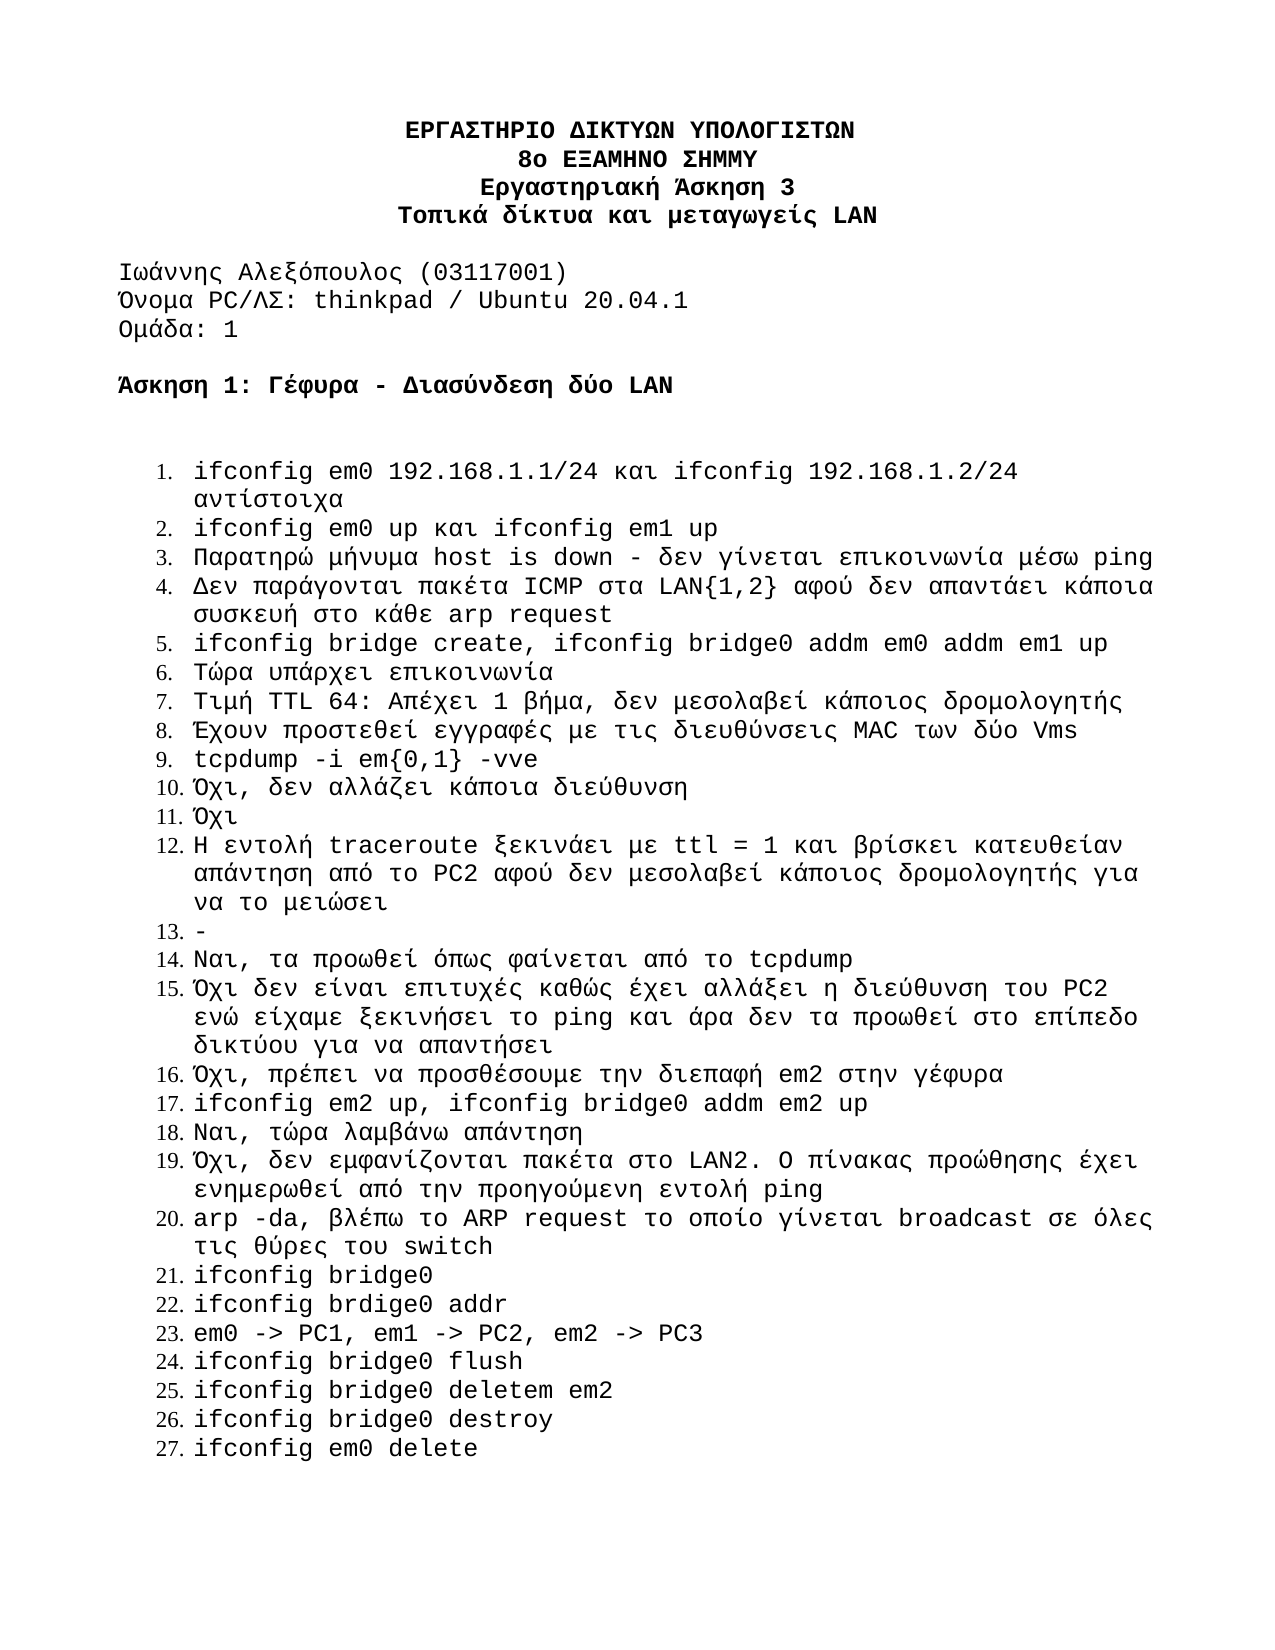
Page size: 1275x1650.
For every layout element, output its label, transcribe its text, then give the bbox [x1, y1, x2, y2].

list Η εντολή traceroute ξεκινάει με ttl = 1 και βρίσκει κατευθείαν απάντηση από το PC2 αφού δεν μεσολαβεί κάποιος δρομολογητής για να το μειώσει [156, 832, 1157, 918]
text Όνομα PC/ΛΣ: thinkpad / Ubuntu 20.04.1 [118, 288, 1157, 316]
list ifconfig em0 192.168.1.1/24 και ifconfig 192.168.1.2/24 αντίστοιχα [156, 458, 1157, 515]
list Τώρα υπάρχει επικοινωνία [156, 659, 1157, 688]
list Όχι δεν είναι επιτυχές καθώς έχει αλλάξει η διεύθυνση του PC2 ενώ είχαμε ξεκινήσει το ping και άρα δεν τα προωθεί στο επίπεδο δικτύου για να απαντήσει [156, 975, 1157, 1061]
list Ναι, τα προωθεί όπως φαίνεται από το tcpdump [156, 947, 1157, 975]
text 8ο ΕΞΑΜΗΝΟ ΣΗΜΜΥ [118, 146, 1157, 175]
list Ναι, τώρα λαμβάνω απάντηση [156, 1119, 1157, 1147]
list ifconfig em0 up και ifconfig em1 up [156, 515, 1157, 544]
text Τοπικά δίκτυα και μεταγωγείς LAN [118, 203, 1157, 231]
list ifconfig brdige0 addr [156, 1291, 1157, 1319]
list ifconfig bridge0 destroy [156, 1406, 1157, 1435]
list Τιμή TTL 64: Απέχει 1 βήμα, δεν μεσολαβεί κάποιος δρομολογητής [156, 688, 1157, 717]
list ifconfig bridge0 [156, 1262, 1157, 1291]
list tcpdump -i em{0,1} -vve [156, 746, 1157, 774]
list ifconfig bridge0 deletem em2 [156, 1377, 1157, 1406]
list Όχι, δεν εμφανίζονται πακέτα στο LAN2. Ο πίνακας προώθησης έχει ενημερωθεί από την προηγούμενη εντολή ping [156, 1147, 1157, 1205]
text Ιωάννης Αλεξόπουλος (03117001) [118, 260, 1157, 288]
list Όχι, πρέπει να προσθέσουμε την διεπαφή em2 στην γέφυρα [156, 1061, 1157, 1090]
list ifconfig em2 up, ifconfig bridge0 addm em2 up [156, 1090, 1157, 1119]
list em0 -> PC1, em1 -> PC2, em2 -> PC3 [156, 1319, 1157, 1348]
list ifconfig bridge0 flush [156, 1348, 1157, 1377]
list Δεν παράγονται πακέτα ICMP στα LAN{1,2} αφού δεν απαντάει κάποια συσκευή στο κάθε arp request [156, 573, 1157, 630]
list Παρατηρώ μήνυμα host is down - δεν γίνεται επικοινωνία μέσω ping [156, 544, 1157, 573]
list - [156, 918, 1157, 947]
text ΕΡΓΑΣΤΗΡΙΟ ΔΙΚΤΥΩΝ ΥΠΟΛΟΓΙΣΤΩΝ [118, 118, 1157, 146]
list ifconfig bridge create, ifconfig bridge0 addm em0 addm em1 up [156, 630, 1157, 659]
list ifconfig em0 delete [156, 1435, 1157, 1464]
list Όχι [156, 803, 1157, 832]
list Έχουν προστεθεί εγγραφές με τις διευθύνσεις MAC των δύο Vms [156, 717, 1157, 746]
list arp -da, βλέπω το ARP request το οποίο γίνεται broadcast σε όλες τις θύρες του switch [156, 1205, 1157, 1262]
text Εργαστηριακή Άσκηση 3 [118, 175, 1157, 203]
list Όχι, δεν αλλάζει κάποια διεύθυνση [156, 774, 1157, 803]
text Άσκηση 1: Γέφυρα - Διασύνδεση δύο LAN [118, 373, 1157, 401]
